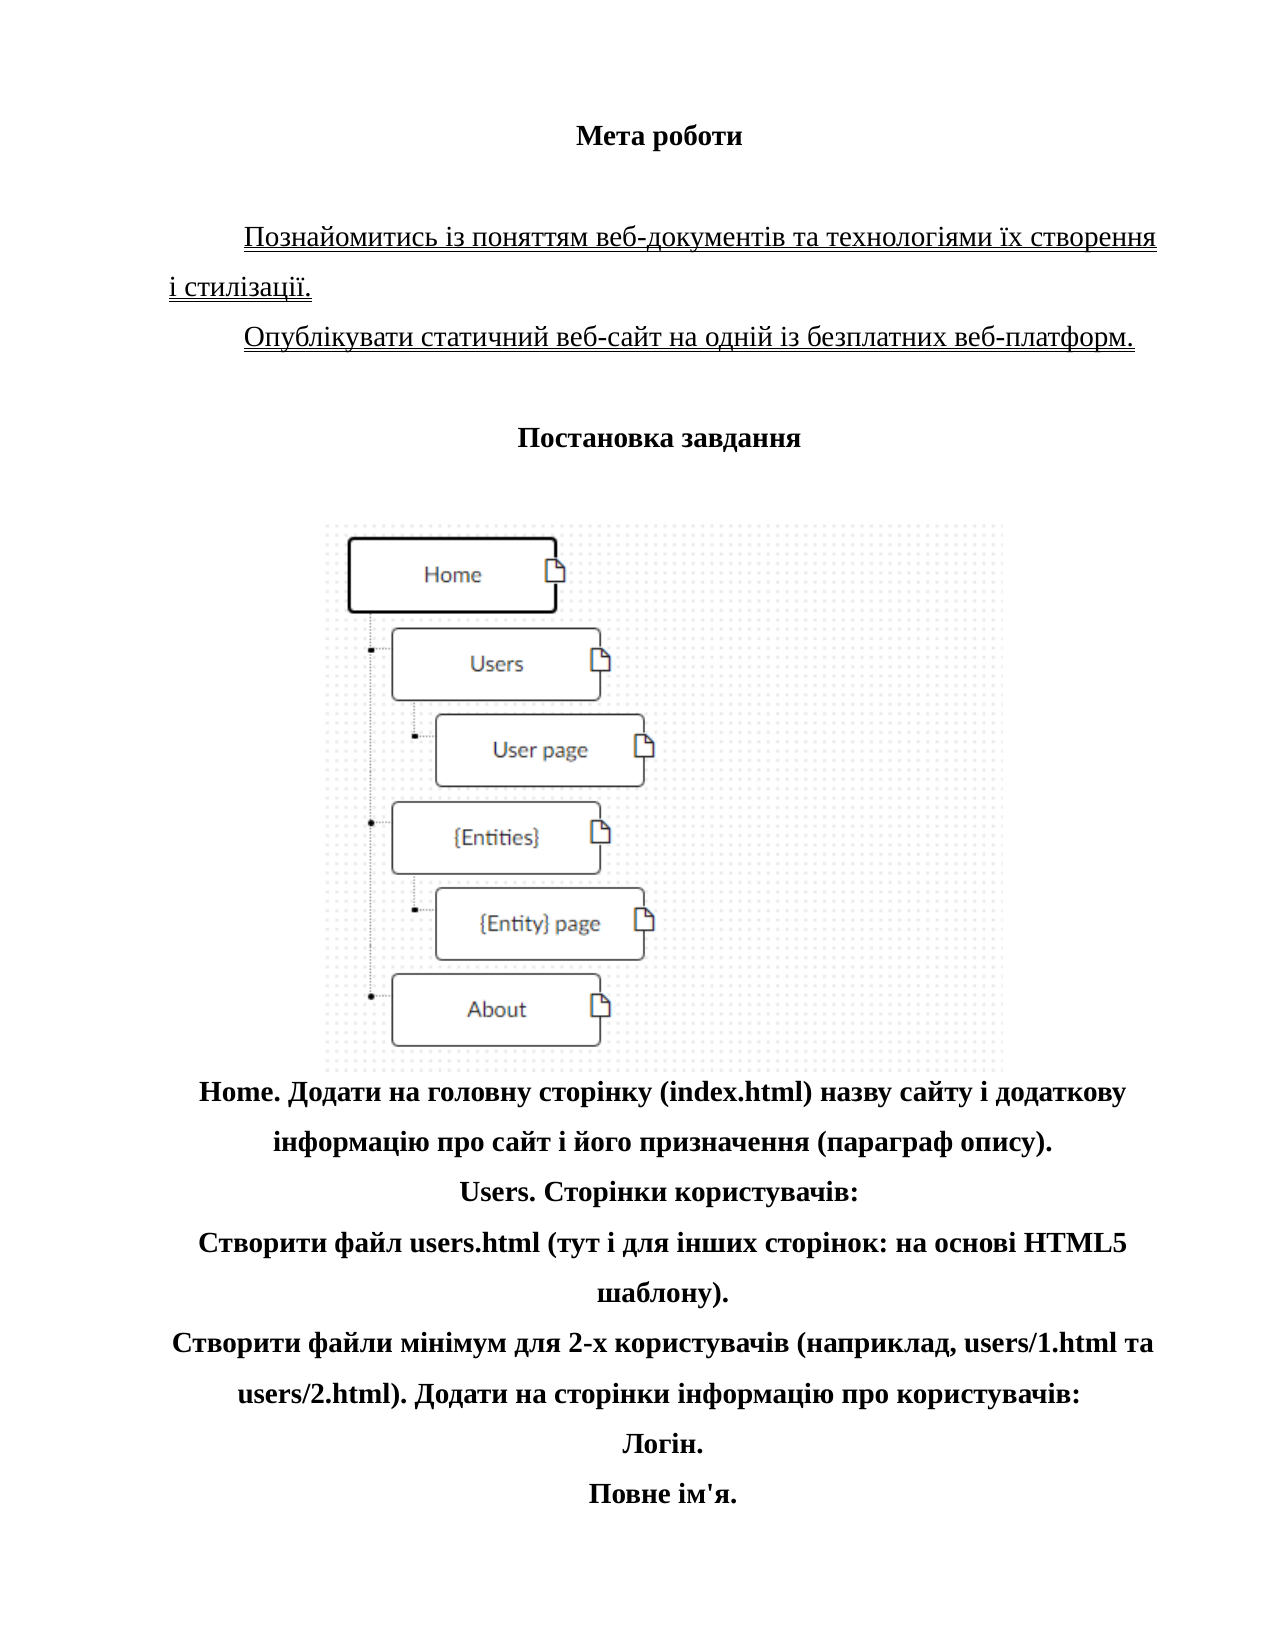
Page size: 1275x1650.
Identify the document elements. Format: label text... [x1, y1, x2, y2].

text Повне ім'я. [169, 1476, 1157, 1510]
text Створити файл users.html (тут і для інших сторінок: на основі HTML5 шаблону). [169, 1225, 1157, 1309]
text Логін. [169, 1426, 1157, 1460]
text Познайомитись із поняттям веб-документів та технологіями їх створення і стилізації. [169, 219, 1157, 302]
text Опублікувати статичний веб-сайт на одній із безплатних веб-платформ. [169, 319, 1157, 353]
text Home. Додати на головну сторінку (index.html) назву сайту і додаткову інформацію про сайт і його призначення (параграф опису). [169, 1074, 1157, 1158]
text Створити файли мінімум для 2-х користувачів (наприклад, users/1.html та users/2.html). Додати на сторінки інформацію про користувачів: [169, 1326, 1157, 1409]
picture [323, 520, 1003, 1072]
text Users. Сторінки користувачів: [169, 1174, 1157, 1208]
text Мета роботи [169, 118, 1157, 152]
text Постановка завдання [169, 420, 1157, 453]
